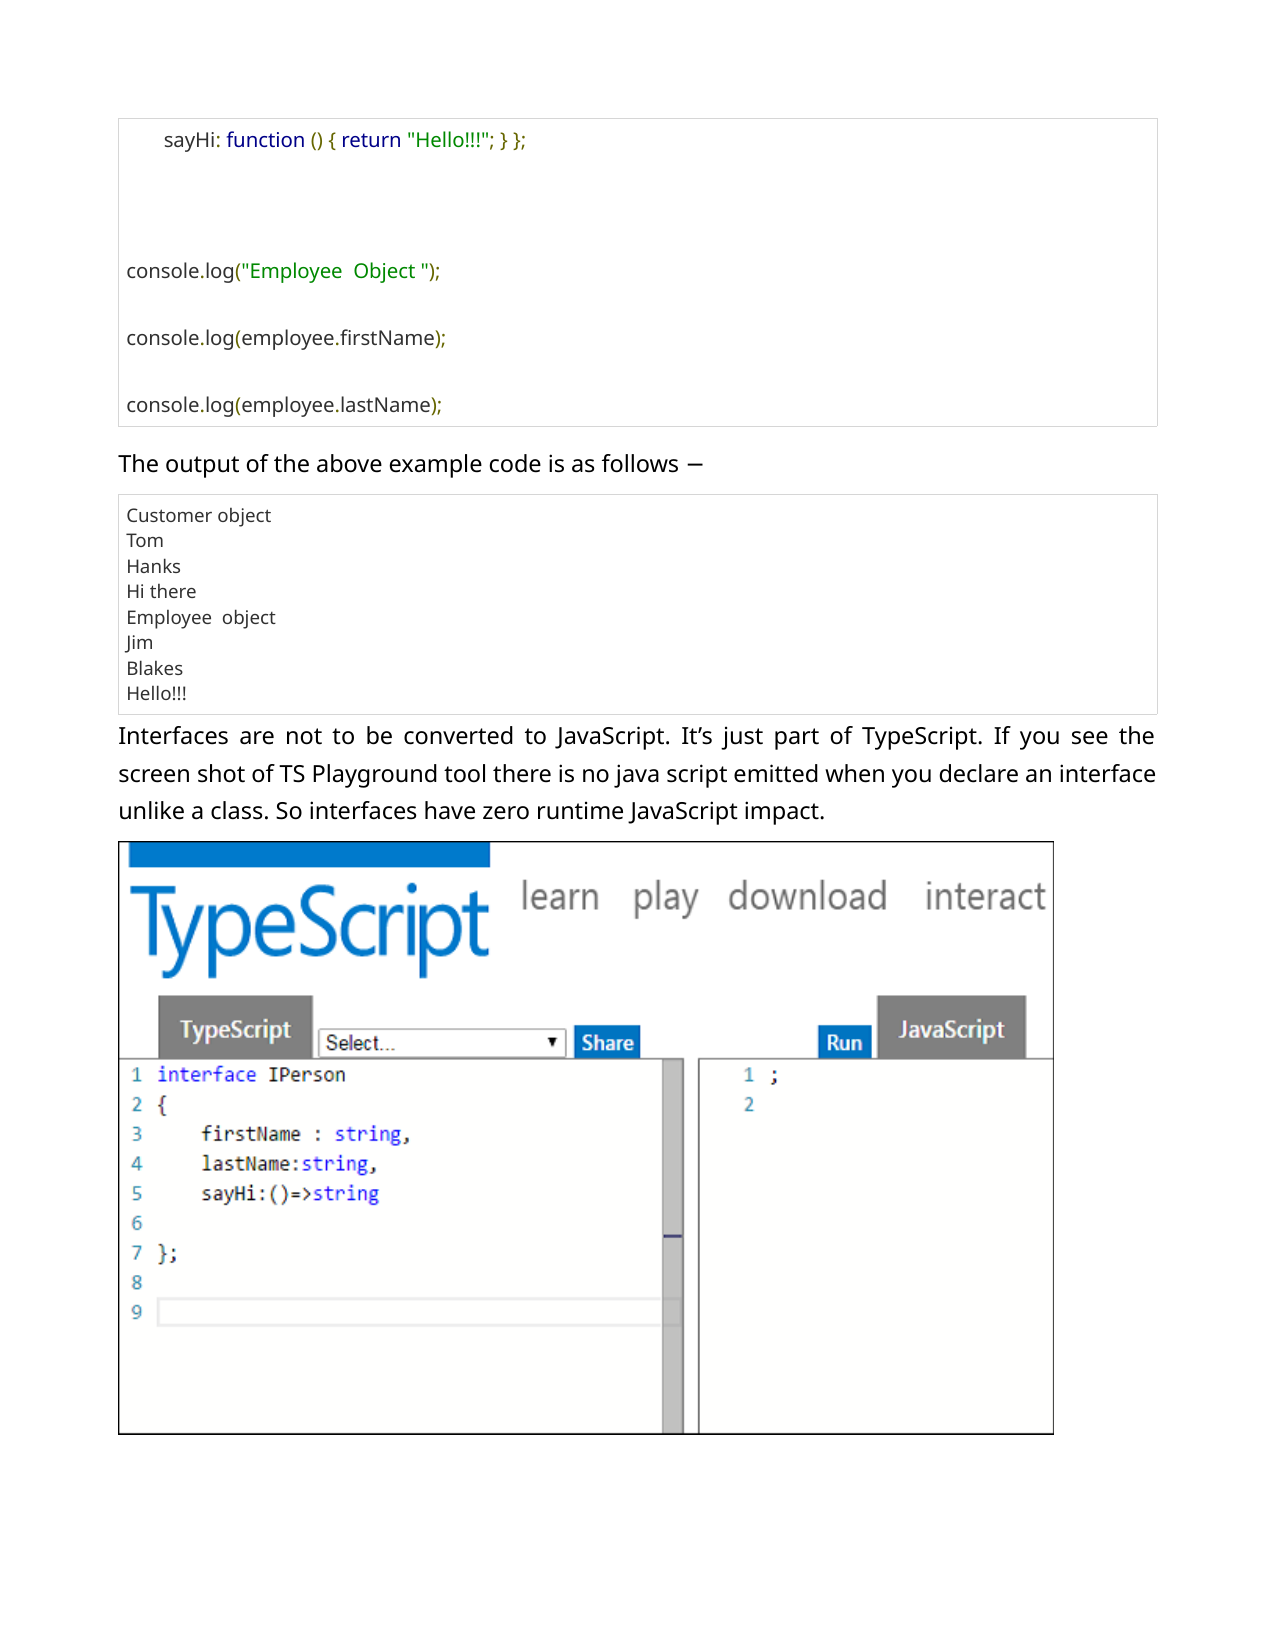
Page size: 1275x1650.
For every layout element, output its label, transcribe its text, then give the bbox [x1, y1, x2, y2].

text Hi there [119, 571, 1157, 596]
text The output of the above example code is as follows − [118, 442, 1157, 479]
text sayHi: function () { return "Hello!!!"; } }; [119, 119, 1157, 154]
text Tom [119, 519, 1157, 545]
text Hanks [119, 545, 1157, 571]
text Jim [119, 622, 1157, 647]
text Blakes [119, 647, 1157, 673]
text Hello!!! [119, 673, 1157, 714]
text console.log(employee.lastName); [119, 383, 1157, 426]
text console.log(employee.firstName); [119, 316, 1157, 352]
text Customer object [119, 495, 1157, 519]
text Interfaces are not to be converted to JavaScript. It’s just part of TypeScript. If you see the screen shot of TS Playground tool there is no java script emitted when you declare an interface unlike a class. So interfaces have zero runtime JavaScript impact. [118, 715, 1157, 827]
text console.log("Employee Object "); [119, 249, 1157, 285]
picture [118, 841, 1054, 1435]
text Employee object [119, 596, 1157, 622]
